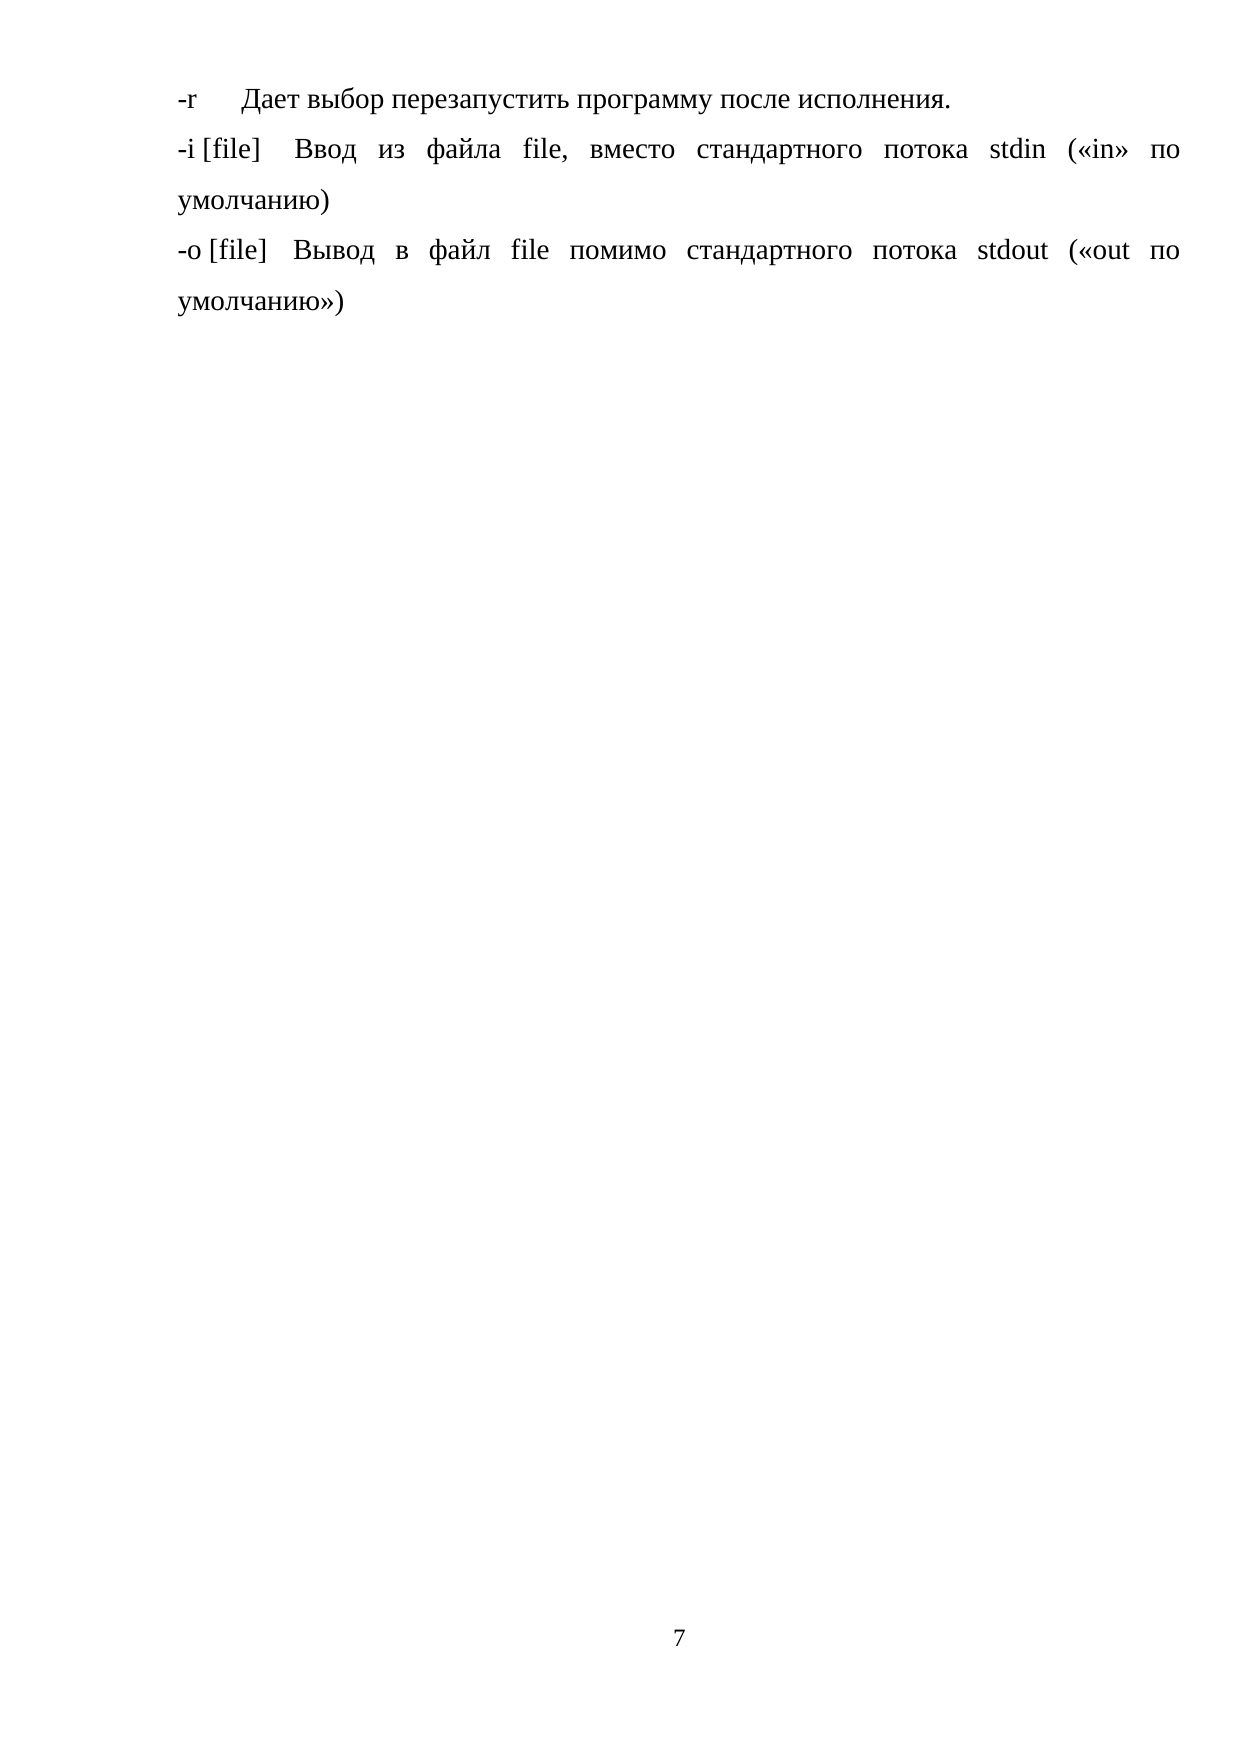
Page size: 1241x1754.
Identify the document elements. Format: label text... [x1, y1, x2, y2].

text -r Дает выбор перезапустить программу после исполнения. [177, 81, 1181, 115]
text -i [file] Ввод из файла file, вместо стандартного потока stdin («in» по умолчанию) [177, 132, 1181, 216]
text -o [file] Вывод в файл file помимо стандартного потока stdout («out по умолчанию») [177, 232, 1181, 316]
